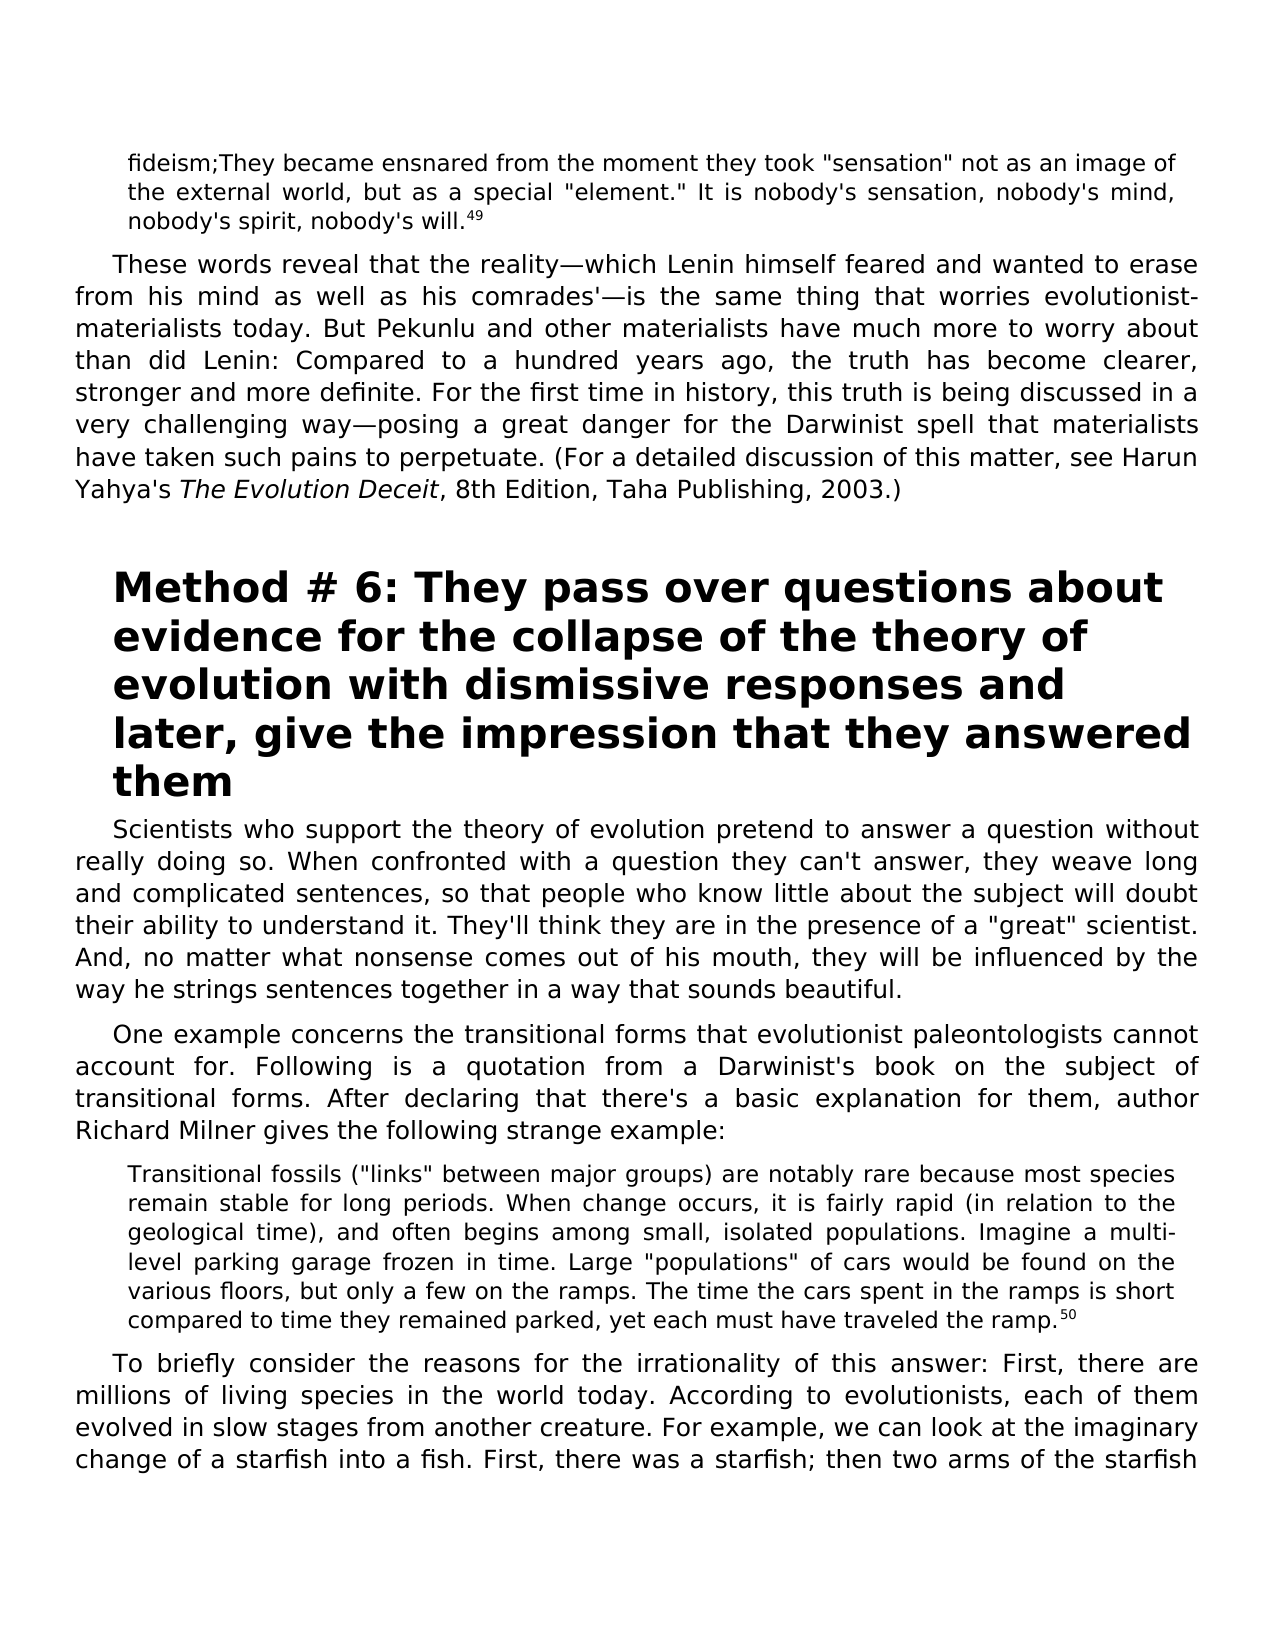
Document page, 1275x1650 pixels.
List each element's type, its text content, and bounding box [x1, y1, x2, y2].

text Transitional fossils ("links" between major groups) are notably rare because most species remain stable for long periods. When change occurs, it is fairly rapid (in relation to the geological time), and often begins among small, isolated populations. Imagine a multi-level parking garage frozen in time. Large "populations" of cars would be found on the various floors, but only a few on the ramps. The time the cars spent in the ramps is short compared to time they remained parked, yet each must have traveled the ramp.50 [127, 1161, 1177, 1334]
text These words reveal that the reality—which Lenin himself feared and wanted to erase from his mind as well as his comrades'—is the same thing that worries evolutionist-materialists today. But Pekunlu and other materialists have much more to worry about than did Lenin: Compared to a hundred years ago, the truth has become clearer, stronger and more definite. For the first time in history, this truth is being discussed in a very challenging way—posing a great danger for the Darwinist spell that materialists have taken such pains to perpetuate. (For a detailed discussion of this matter, see Harun Yahya's The Evolution Deceit, 8th Edition, Taha Publishing, 2003.) [75, 250, 1200, 504]
text To briefly consider the reasons for the irrationality of this answer: First, there are millions of living species in the world today. According to evolutionists, each of them evolved in slow stages from another creature. For example, we can look at the imaginary change of a starfish into a fish. First, there was a starfish; then two arms of the starfish [75, 1349, 1200, 1474]
text One example concerns the transitional forms that evolutionist paleontologists cannot account for. Following is a quotation from a Darwinist's book on the subject of transitional forms. After declaring that there's a basic explanation for them, author Richard Milner gives the following strange example: [75, 1020, 1200, 1146]
subtitle Method # 6: They pass over questions about evidence for the collapse of the theory of evolution with dismissive responses and later, give the impression that they answered them [112, 564, 1200, 807]
text Scientists who support the theory of evolution pretend to answer a question without really doing so. When confronted with a question they can't answer, they weave long and complicated sentences, so that people who know little about the subject will doubt their ability to understand it. They'll think they are in the presence of a "great" scientist. And, no matter what nonsense comes out of his mouth, they will be influenced by the way he strings sentences together in a way that sounds beautiful. [75, 815, 1200, 1005]
text fideism;They became ensnared from the moment they took "sensation" not as an image of the external world, but as a special "element." It is nobody's sensation, nobody's mind, nobody's spirit, nobody's will.49 [127, 150, 1177, 235]
